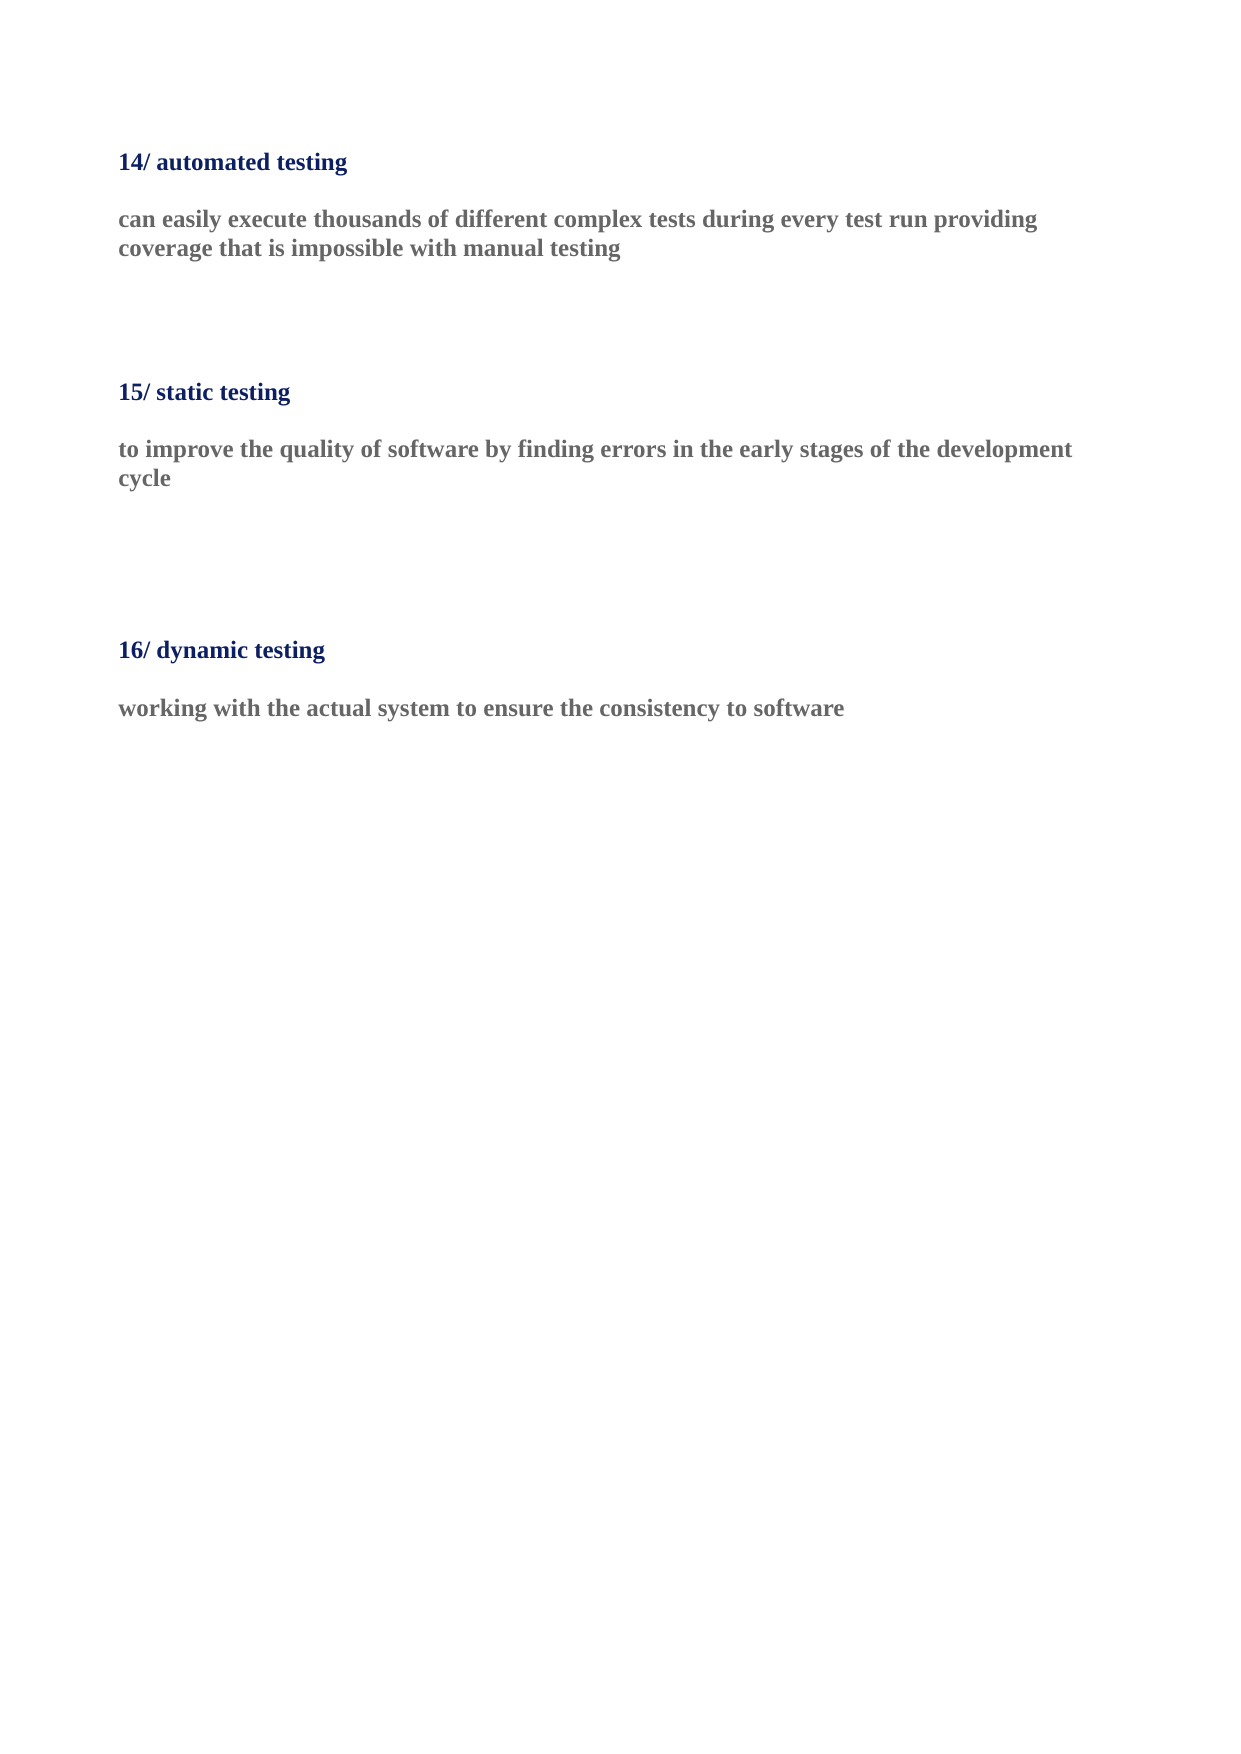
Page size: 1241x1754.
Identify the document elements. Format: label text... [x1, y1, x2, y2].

text can easily execute thousands of different complex tests during every test run providing coverage that is impossible with manual testing [118, 204, 1122, 262]
text 16/ dynamic testing [118, 636, 1122, 664]
text to improve the quality of software by finding errors in the early stages of the development cycle [118, 434, 1122, 492]
text working with the actual system to ensure the consistency to software [118, 693, 1122, 722]
text 14/ automated testing [118, 147, 1122, 176]
text 15/ static testing [118, 377, 1122, 406]
